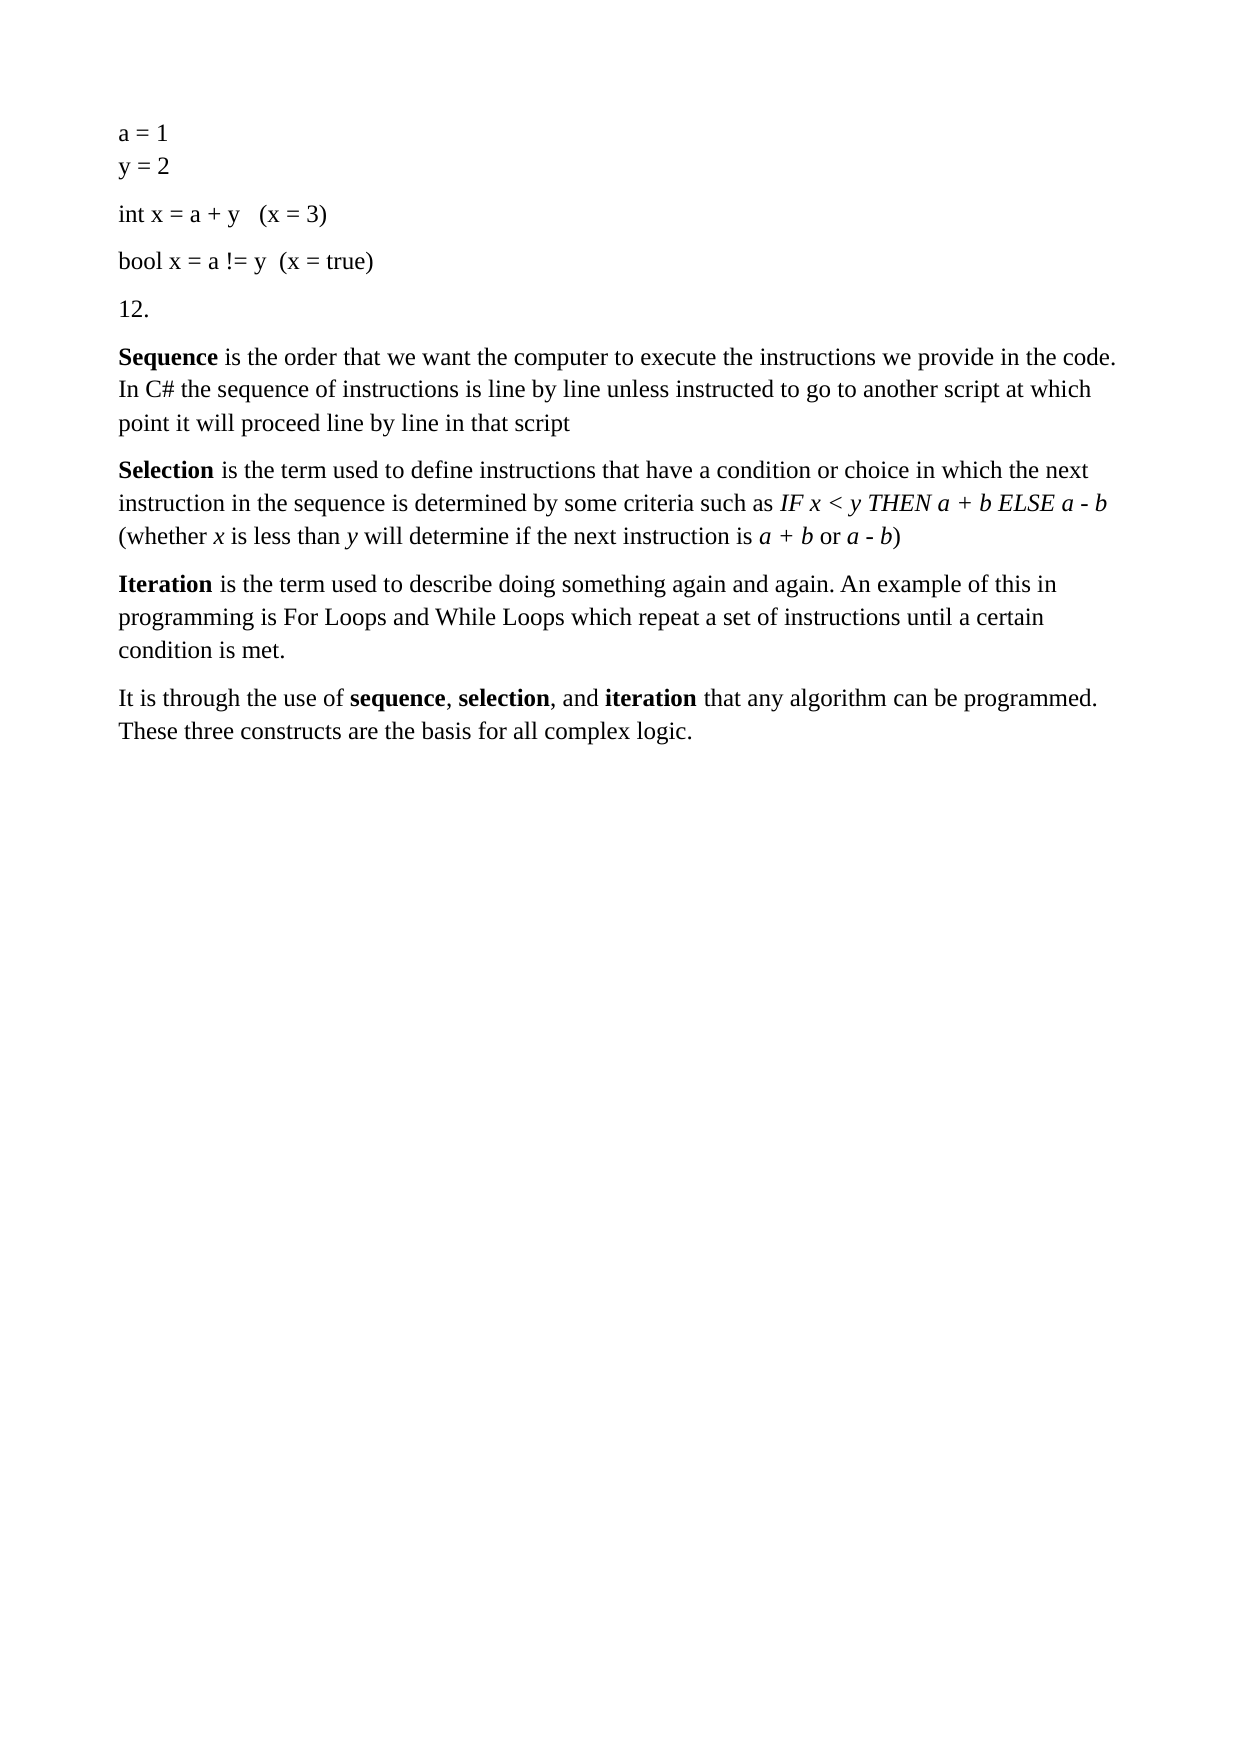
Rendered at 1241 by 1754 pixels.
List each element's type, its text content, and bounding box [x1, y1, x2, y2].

text 12. [118, 294, 1122, 323]
text Sequence is the order that we want the computer to execute the instructions we provide in the code. In C# the sequence of instructions is line by line unless instructed to go to another script at which point it will proceed line by line in that script [118, 342, 1122, 436]
text int x = a + y (x = 3) [118, 199, 1122, 227]
text It is through the use of ﻿sequence﻿, ﻿selection﻿, and ﻿iteration﻿ that any algorithm can be programmed. These three constructs are the basis for all complex logic. [118, 683, 1122, 745]
text ﻿Iteration﻿ is the term used to describe doing something again and again. An example of this in programming is For Loops and While Loops which repeat a set of instructions until a certain condition is met. [118, 569, 1122, 664]
text ﻿Selection﻿ is the term used to define instructions that have a condition or choice in which the next instruction in the sequence is determined by some criteria such as IF x < y THEN a + b ELSE a - b (whether ﻿x is less than ﻿y will determine if the next instruction is a + b or a - b) [118, 455, 1122, 550]
text a = 1 y = 2 [118, 118, 1122, 180]
text bool x = a != y (x = true) [118, 246, 1122, 275]
